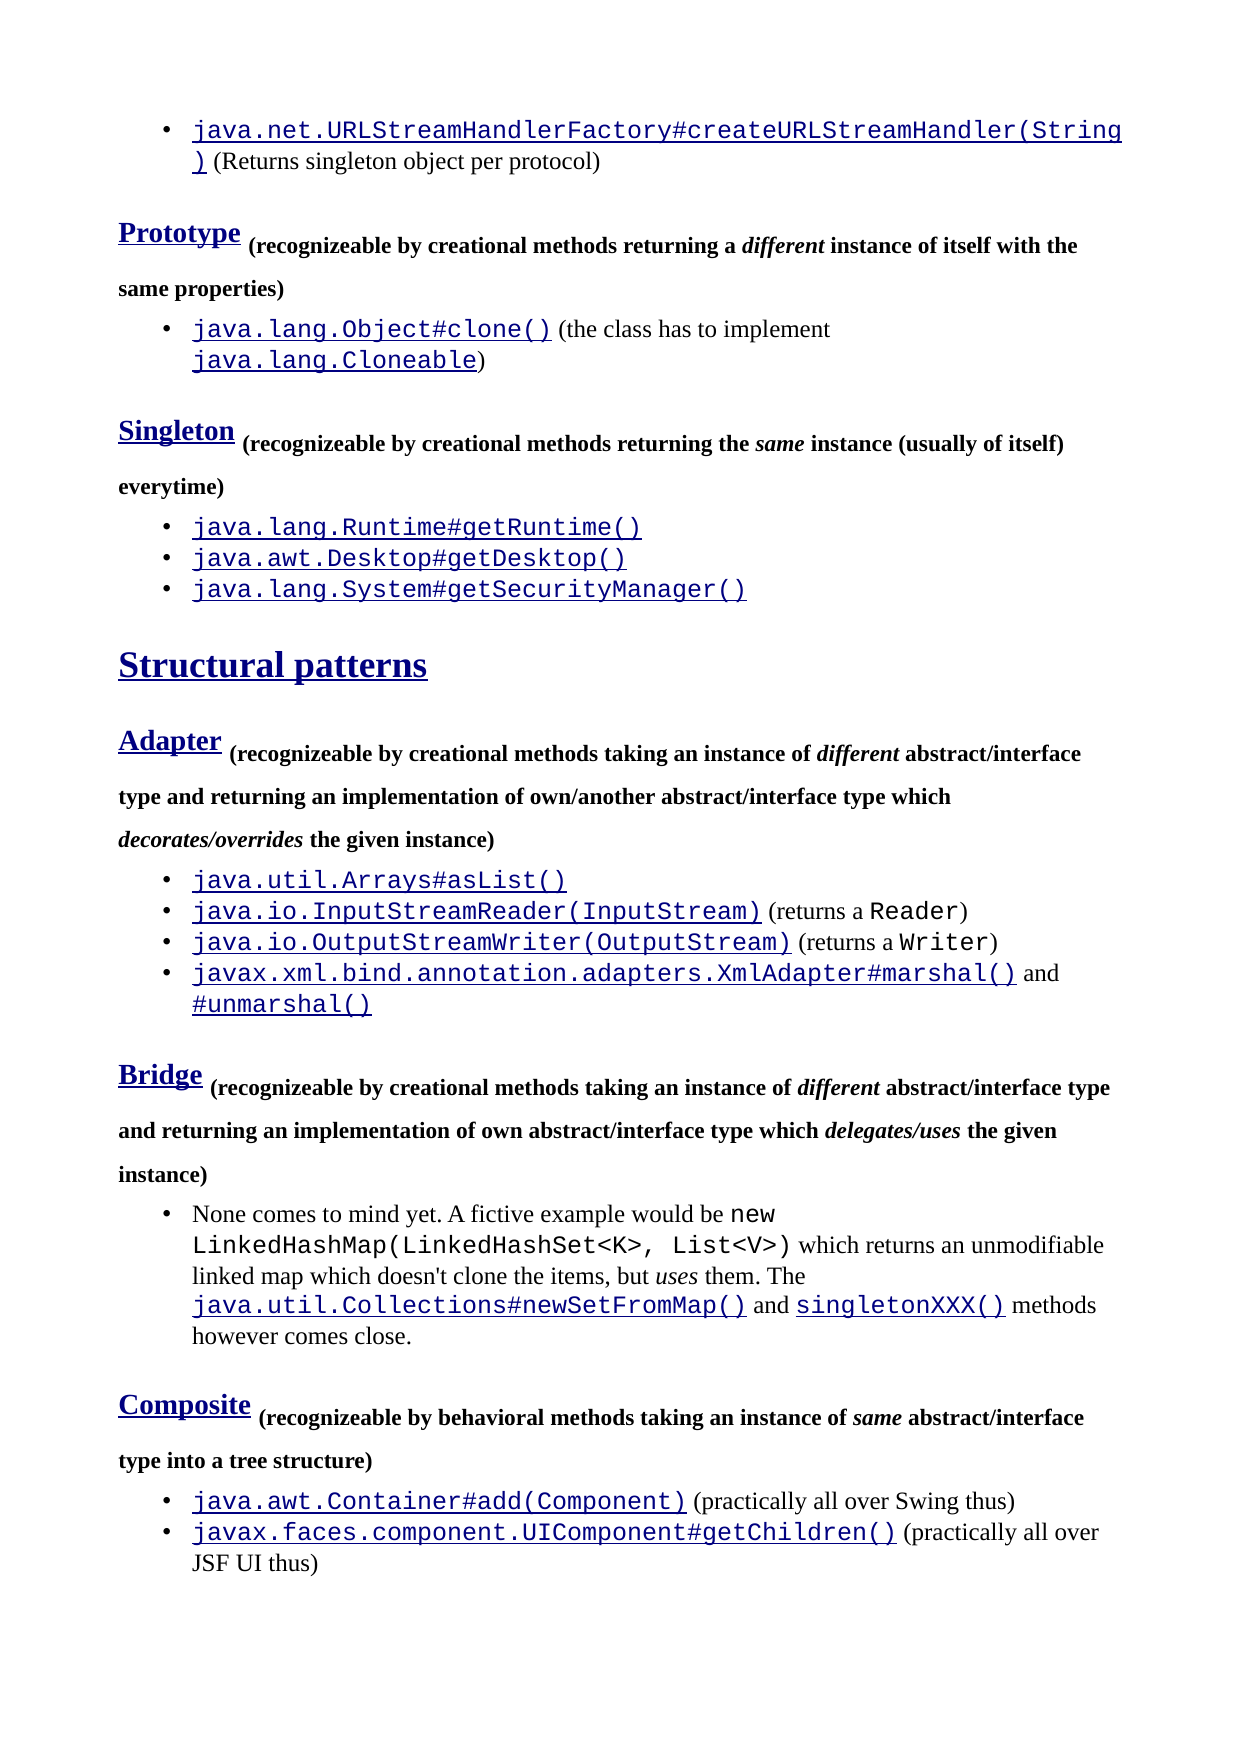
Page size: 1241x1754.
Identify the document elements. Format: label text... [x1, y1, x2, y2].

list java.lang.System#getSecurityManager() [162, 574, 1122, 605]
subtitle Singleton (recognizeable by creational methods returning the same instance (usually of itself) everytime) [118, 413, 1122, 500]
list java.awt.Container#add(Component) (practically all over Swing thus) [162, 1486, 1122, 1517]
list javax.faces.component.UIComponent#getChildren() (practically all over JSF UI thus) [162, 1517, 1122, 1577]
subtitle Adapter (recognizeable by creational methods taking an instance of different abstract/interface type and returning an implementation of own/another abstract/interface type which decorates/overrides the given instance) [118, 723, 1122, 853]
list java.net.URLStreamHandlerFactory#createURLStreamHandler(String) (Returns singleton object per protocol) [162, 118, 1122, 177]
list java.lang.Runtime#getRuntime() [162, 512, 1122, 543]
list java.lang.Object#clone() (the class has to implement java.lang.Cloneable) [162, 314, 1122, 376]
list java.io.InputStreamReader(InputStream) (returns a Reader) [162, 896, 1122, 927]
subtitle Prototype (recognizeable by creational methods returning a different instance of itself with the same properties) [118, 215, 1122, 301]
subtitle Bridge (recognizeable by creational methods taking an instance of different abstract/interface type and returning an implementation of own abstract/interface type which delegates/uses the given instance) [118, 1057, 1122, 1187]
list java.util.Arrays#asList() [162, 865, 1122, 896]
list None comes to mind yet. A fictive example would be new LinkedHashMap(LinkedHashSet<K>, List<V>) which returns an unmodifiable linked map which doesn't clone the items, but uses them. The java.util.Collections#newSetFromMap() and singletonXXX() methods however comes close. [162, 1199, 1122, 1349]
subtitle Composite (recognizeable by behavioral methods taking an instance of same abstract/interface type into a tree structure) [118, 1387, 1122, 1474]
list java.awt.Desktop#getDesktop() [162, 543, 1122, 574]
list javax.xml.bind.annotation.adapters.XmlAdapter#marshal() and #unmarshal() [162, 958, 1122, 1019]
subtitle Structural patterns [118, 642, 1122, 685]
list java.io.OutputStreamWriter(OutputStream) (returns a Writer) [162, 927, 1122, 958]
